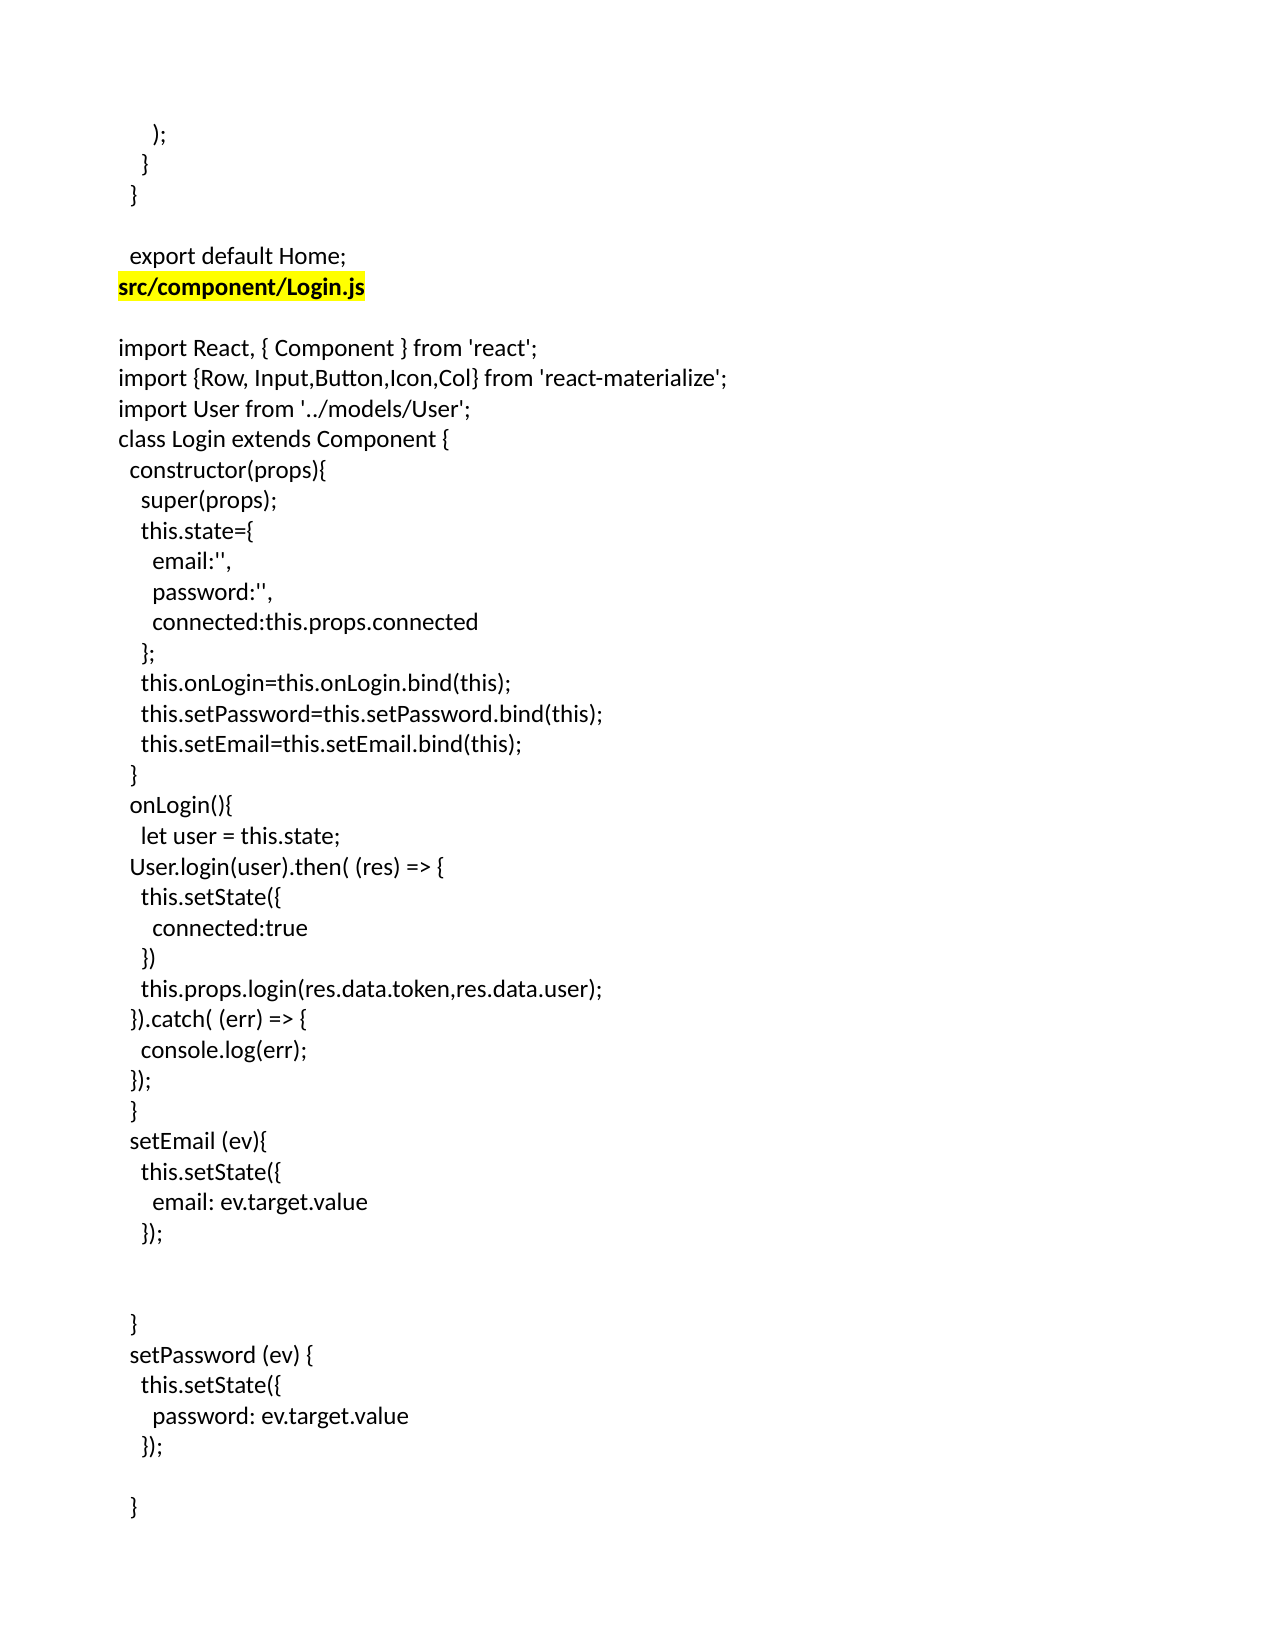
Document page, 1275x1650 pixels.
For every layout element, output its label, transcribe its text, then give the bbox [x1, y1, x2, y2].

text this.setEmail=this.setEmail.bind(this); [118, 728, 1157, 759]
text setPassword (ev) { [118, 1339, 1157, 1369]
text this.setState({ [118, 1369, 1157, 1400]
text let user = this.state; [118, 820, 1157, 851]
text connected:this.props.connected [118, 606, 1157, 637]
text src/component/Login.js [118, 271, 1157, 301]
text class Login extends Component { [118, 423, 1157, 454]
text ); [118, 118, 1157, 149]
text }); [118, 1431, 1157, 1461]
text } [118, 759, 1157, 789]
text email:'', [118, 545, 1157, 576]
text email: ev.target.value [118, 1186, 1157, 1217]
text } [118, 179, 1157, 210]
text import User from '../models/User'; [118, 393, 1157, 423]
text } [118, 149, 1157, 179]
text constructor(props){ [118, 454, 1157, 484]
text User.login(user).then( (res) => { [118, 851, 1157, 881]
text export default Home; [118, 240, 1157, 271]
text setEmail (ev){ [118, 1125, 1157, 1156]
text }; [118, 637, 1157, 667]
text onLogin(){ [118, 789, 1157, 820]
text }).catch( (err) => { [118, 1003, 1157, 1034]
text }); [118, 1064, 1157, 1095]
text connected:true [118, 912, 1157, 942]
text this.props.login(res.data.token,res.data.user); [118, 973, 1157, 1003]
text }); [118, 1217, 1157, 1247]
text password:'', [118, 576, 1157, 606]
text } [118, 1095, 1157, 1125]
text super(props); [118, 484, 1157, 515]
text } [118, 1492, 1157, 1522]
text this.setState({ [118, 1156, 1157, 1186]
text this.state={ [118, 515, 1157, 545]
text console.log(err); [118, 1034, 1157, 1064]
text password: ev.target.value [118, 1400, 1157, 1431]
text }) [118, 942, 1157, 973]
text this.setState({ [118, 881, 1157, 912]
text this.onLogin=this.onLogin.bind(this); [118, 667, 1157, 698]
text this.setPassword=this.setPassword.bind(this); [118, 698, 1157, 728]
text import React, { Component } from 'react'; [118, 332, 1157, 362]
text import {Row, Input,Button,Icon,Col} from 'react-materialize'; [118, 362, 1157, 393]
text } [118, 1308, 1157, 1339]
